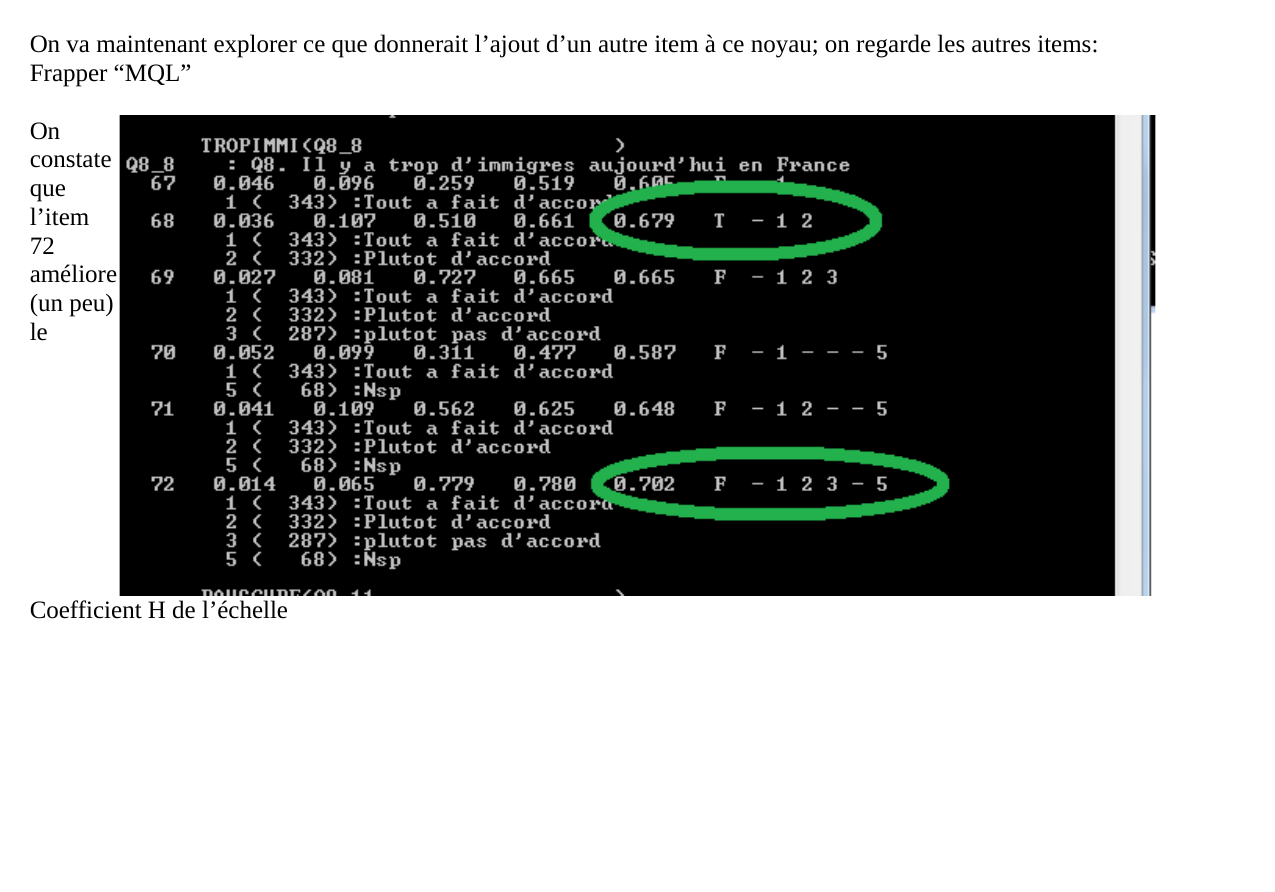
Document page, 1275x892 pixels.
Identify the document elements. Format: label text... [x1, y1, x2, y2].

text Frapper “MQL” [29, 58, 1246, 87]
picture [119, 115, 1156, 596]
text On constate que l’item 72 améliore (un peu) le Coefficient H de l’échelle [29, 116, 1246, 624]
text On va maintenant explorer ce que donnerait l’ajout d’un autre item à ce noyau; on regarde les autres items: [29, 29, 1246, 58]
